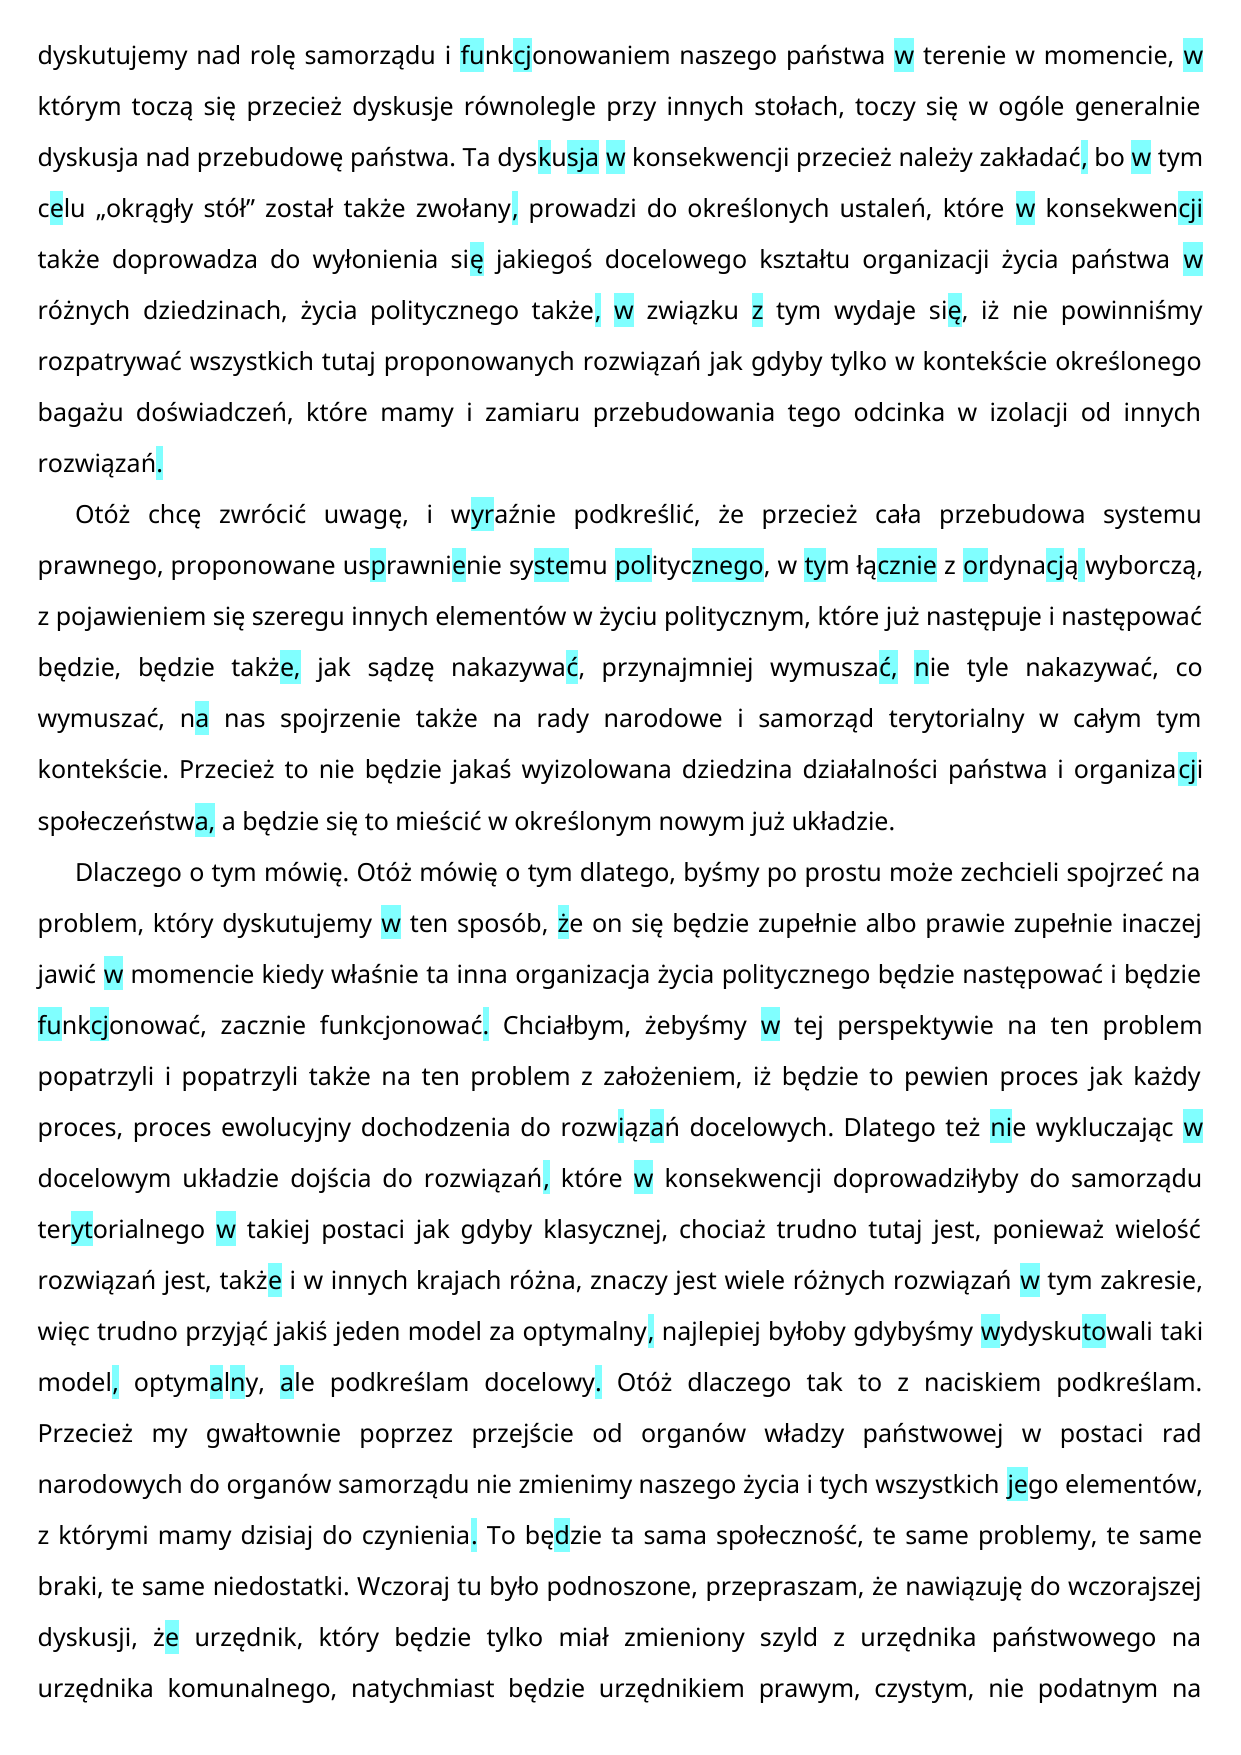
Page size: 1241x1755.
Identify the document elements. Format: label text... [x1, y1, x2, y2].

text Otóż chcę zwrócić uwagę, i wyraźnie podkreślić, że przecież cała przebudowa systemu prawnego, proponowane usprawnienie systemu politycznego, w tym łącznie z ordynacją wyborczą, z pojawieniem się szeregu innych elementów w życiu politycznym, które już następuje i następować będzie, będzie także, jak sądzę nakazywać, przynajmniej wymuszać, nie tyle nakazywać, co wymuszać, na nas spojrzenie także na rady narodowe i samorząd terytorialny w całym tym kontekście. Przecież to nie będzie jakaś wyizolowana dziedzina działalności państwa i organizacji społeczeństwa, a będzie się to mieścić w określonym nowym już układzie. [37, 497, 1203, 837]
text dyskutujemy nad rolę samorządu i funkcjonowaniem naszego państwa w terenie w momencie, w którym toczą się przecież dyskusje równolegle przy innych stołach, toczy się w ogóle generalnie dyskusja nad przebudowę państwa. Ta dyskusja w konsekwencji przecież należy zakładać, bo w tym celu „okrągły stół” został także zwołany, prowadzi do określonych ustaleń, które w konsekwencji także doprowadza do wyłonienia się jakiegoś docelowego kształtu organizacji życia państwa w różnych dziedzinach, życia politycznego także, w związku z tym wydaje się, iż nie powinniśmy rozpatrywać wszystkich tutaj proponowanych rozwiązań jak gdyby tylko w kontekście określonego bagażu doświadczeń, które mamy i zamiaru przebudowania tego odcinka w izolacji od innych rozwiązań. [37, 37, 1203, 480]
text Dlaczego o tym mówię. Otóż mówię o tym dlatego, byśmy po prostu może zechcieli spojrzeć na problem, który dyskutujemy w ten sposób, że on się będzie zupełnie albo prawie zupełnie inaczej jawić w momencie kiedy właśnie ta inna organizacja życia politycznego będzie następować i będzie funkcjonować, zacznie funkcjonować. Chciałbym, żebyśmy w tej perspektywie na ten problem popatrzyli i popatrzyli także na ten problem z założeniem, iż będzie to pewien proces jak każdy proces, proces ewolucyjny dochodzenia do rozwiązań docelowych. Dlatego też nie wykluczając w docelowym układzie dojścia do rozwiązań, które w konsekwencji doprowadziłyby do samorządu terytorialnego w takiej postaci jak gdyby klasycznej, chociaż trudno tutaj jest, ponieważ wielość rozwiązań jest, także i w innych krajach różna, znaczy jest wiele różnych rozwiązań w tym zakresie, więc trudno przyjąć jakiś jeden model za optymalny, najlepiej byłoby gdybyśmy wydyskutowali taki model, optymalny, ale podkreślam docelowy. Otóż dlaczego tak to z naciskiem podkreślam. Przecież my gwałtownie poprzez przejście od organów władzy państwowej w postaci rad narodowych do organów samorządu nie zmienimy naszego życia i tych wszystkich jego elementów, z którymi mamy dzisiaj do czynienia. To będzie ta sama społeczność, te same problemy, te same braki, te same niedostatki. Wczoraj tu było podnoszone, przepraszam, że nawiązuję do wczorajszej dyskusji, że urzędnik, który będzie tylko miał zmieniony szyld z urzędnika państwowego na urzędnika komunalnego, natychmiast będzie urzędnikiem prawym, czystym, nie podatnym na [37, 854, 1203, 1705]
